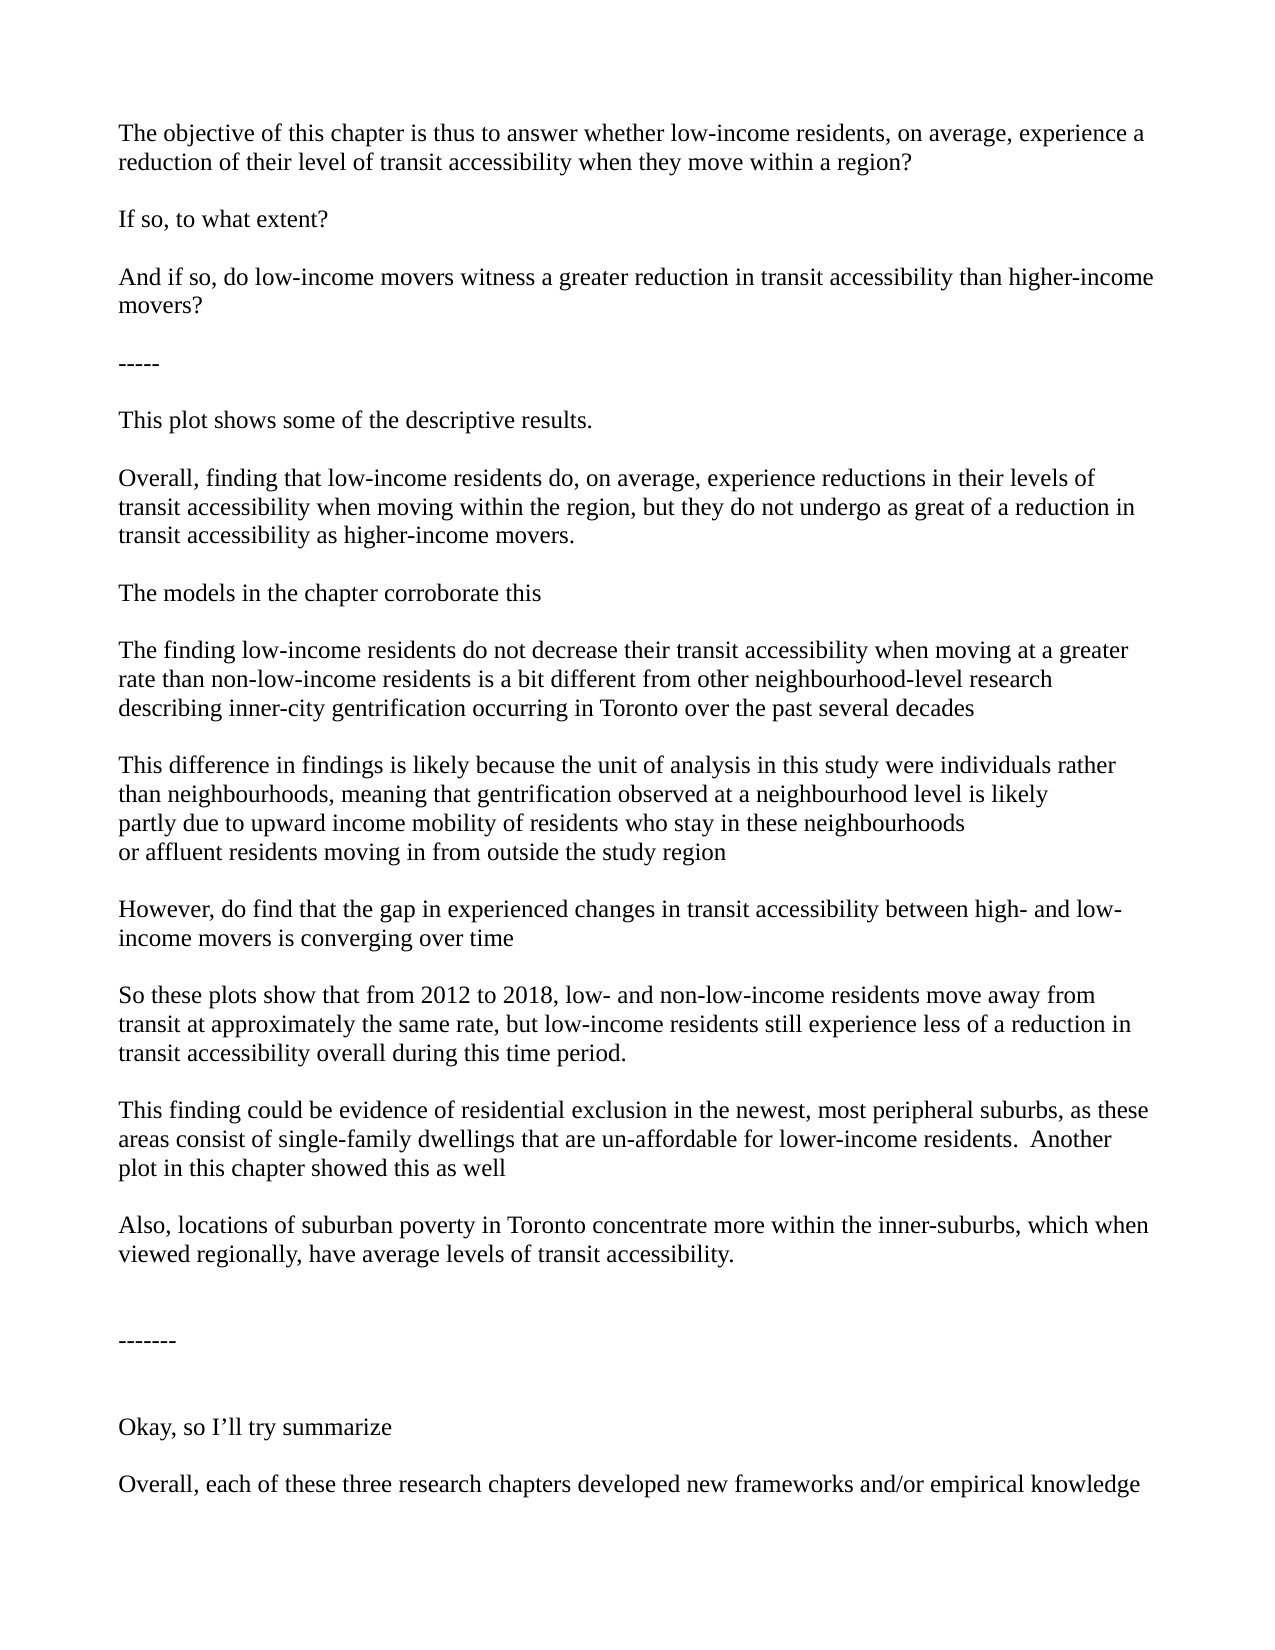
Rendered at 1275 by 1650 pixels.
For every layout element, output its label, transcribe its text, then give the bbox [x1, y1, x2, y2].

text ------- [118, 1326, 1157, 1354]
text Overall, each of these three research chapters developed new frameworks and/or empirical knowledge [118, 1469, 1157, 1498]
text This finding could be evidence of residential exclusion in the newest, most peripheral suburbs, as these areas consist of single-family dwellings that are un-affordable for lower-income residents. Another plot in this chapter showed this as well [118, 1096, 1157, 1182]
text And if so, do low-income movers witness a greater reduction in transit accessibility than higher-income movers? [118, 262, 1157, 319]
text If so, to what extent? [118, 204, 1157, 233]
text ----- [118, 348, 1157, 377]
text partly due to upward income mobility of residents who stay in these neighbourhoods [118, 808, 1157, 837]
text So these plots show that from 2012 to 2018, low- and non-low-income residents move away from transit at approximately the same rate, but low-income residents still experience less of a reduction in transit accessibility overall during this time period. [118, 981, 1157, 1067]
text The finding low-income residents do not decrease their transit accessibility when moving at a greater rate than non-low-income residents is a bit different from other neighbourhood-level research describing inner-city gentrification occurring in Toronto over the past several decades [118, 636, 1157, 722]
text Okay, so I’ll try summarize [118, 1412, 1157, 1441]
text This difference in findings is likely because the unit of analysis in this study were individuals rather than neighbourhoods, meaning that gentrification observed at a neighbourhood level is likely [118, 751, 1157, 808]
text This plot shows some of the descriptive results. [118, 406, 1157, 434]
text However, do find that the gap in experienced changes in transit accessibility between high- and low-income movers is converging over time [118, 894, 1157, 952]
text or affluent residents moving in from outside the study region [118, 837, 1157, 866]
text Overall, finding that low-income residents do, on average, experience reductions in their levels of transit accessibility when moving within the region, but they do not undergo as great of a reduction in transit accessibility as higher-income movers. [118, 463, 1157, 549]
text The models in the chapter corroborate this [118, 578, 1157, 607]
text Also, locations of suburban poverty in Toronto concentrate more within the inner-suburbs, which when [118, 1211, 1157, 1239]
text The objective of this chapter is thus to answer whether low-income residents, on average, experience a reduction of their level of transit accessibility when they move within a region? [118, 118, 1157, 176]
text viewed regionally, have average levels of transit accessibility. [118, 1239, 1157, 1268]
